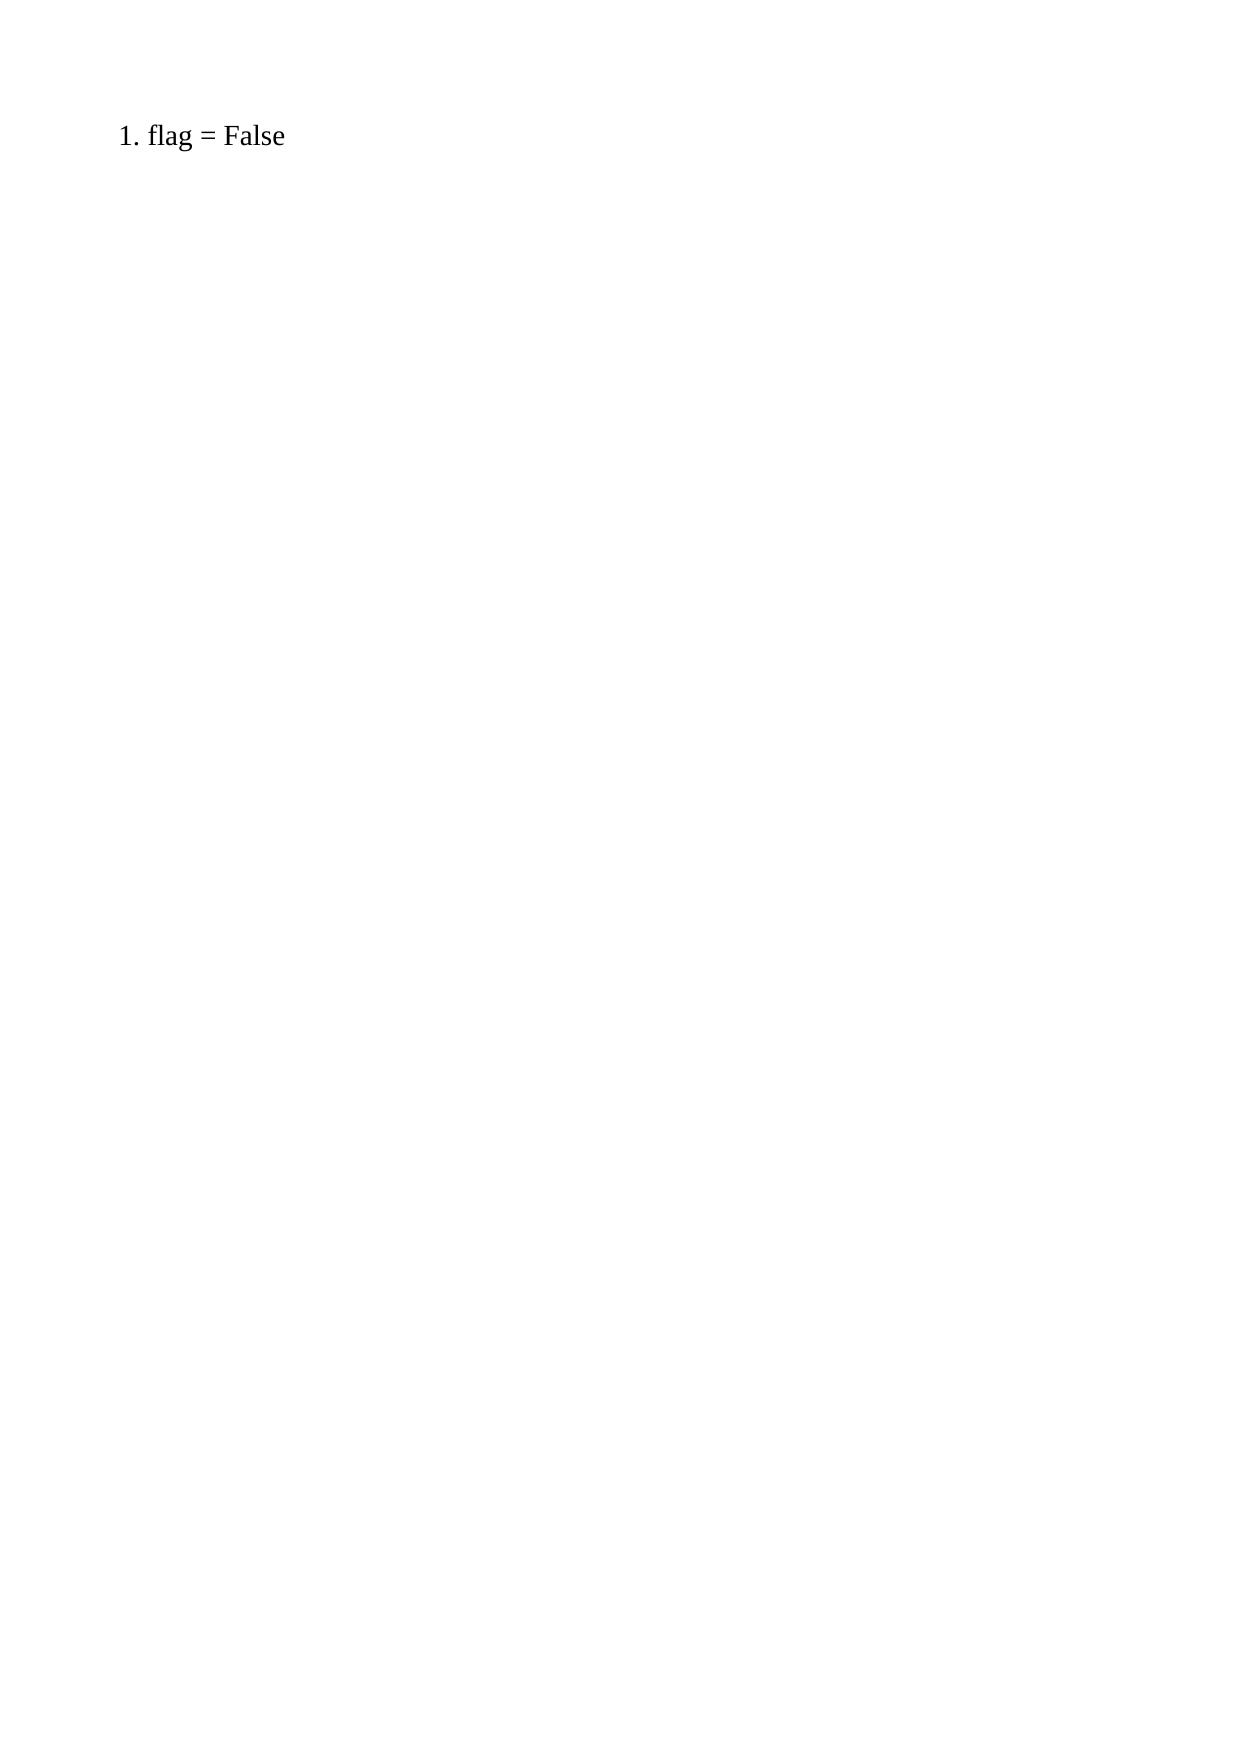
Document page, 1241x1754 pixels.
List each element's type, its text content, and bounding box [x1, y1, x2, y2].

text 1. flag = False [118, 118, 1122, 152]
